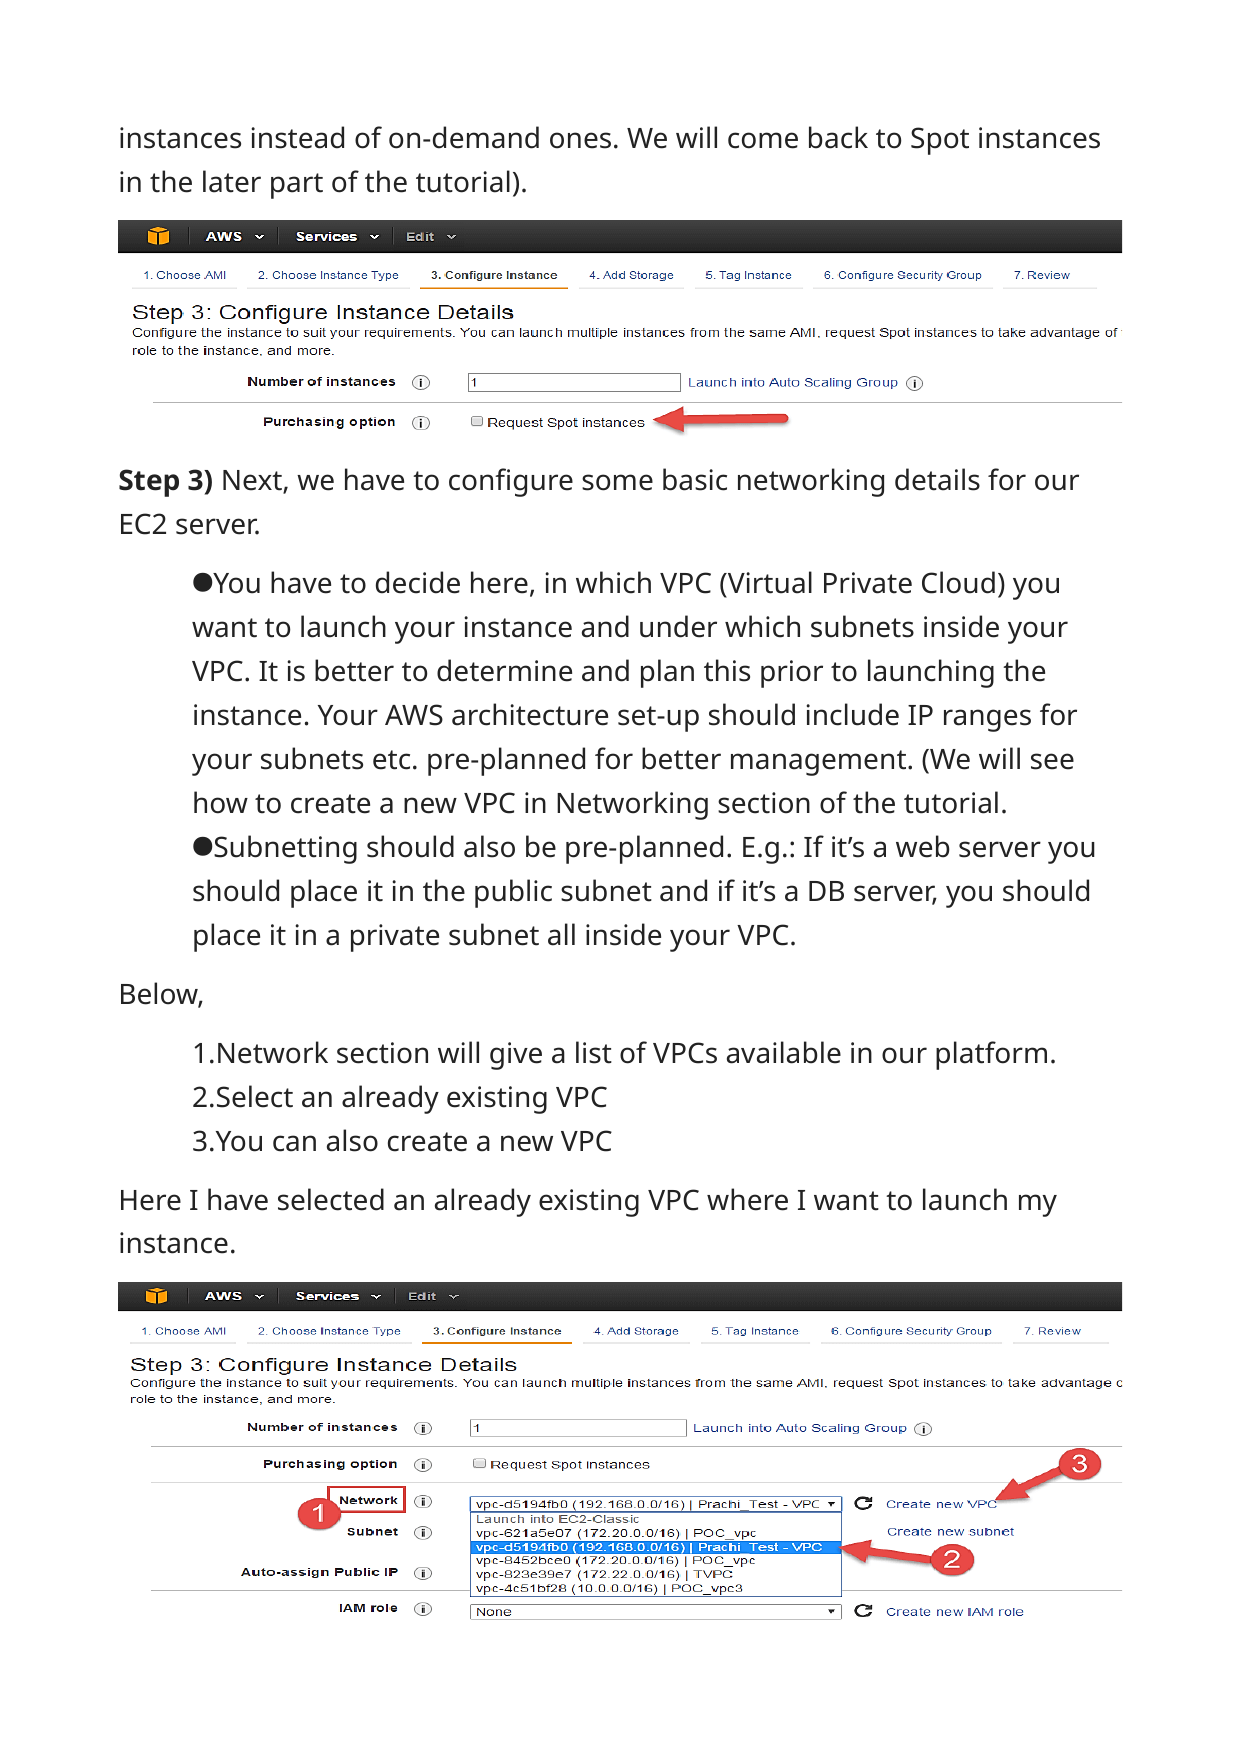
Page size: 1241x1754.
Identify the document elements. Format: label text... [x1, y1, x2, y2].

text Here I have selected an already existing VPC where I want to launch my instance. [118, 1180, 1122, 1262]
text Step 3) Next, we have to configure some basic networking details for our EC2 server. [118, 461, 1122, 543]
text Below, [118, 974, 1122, 1013]
list You have to decide here, in which VPC (Virtual Private Cloud) you want to launch your instance and under which subnets inside your VPC. It is better to determine and plan this prior to launching the instance. Your AWS architecture set-up should include IP ranges for your subnets etc. pre-planned for better management. (We will see how to create a new VPC in Networking section of the tutorial. [118, 563, 1122, 822]
list You can also create a new VPC [118, 1121, 1122, 1159]
list Subnetting should also be pre-planned. E.g.: If it’s a web server you should place it in the public subnet and if it’s a DB server, you should place it in a private subnet all inside your VPC. [118, 828, 1122, 954]
picture [118, 220, 1123, 442]
text instances instead of on-demand ones. We will come back to Spot instances in the later part of the tutorial). [118, 118, 1122, 201]
list Select an already existing VPC [118, 1077, 1122, 1115]
picture [118, 1282, 1123, 1620]
list Network section will give a list of VPCs available in our platform. [118, 1033, 1122, 1071]
